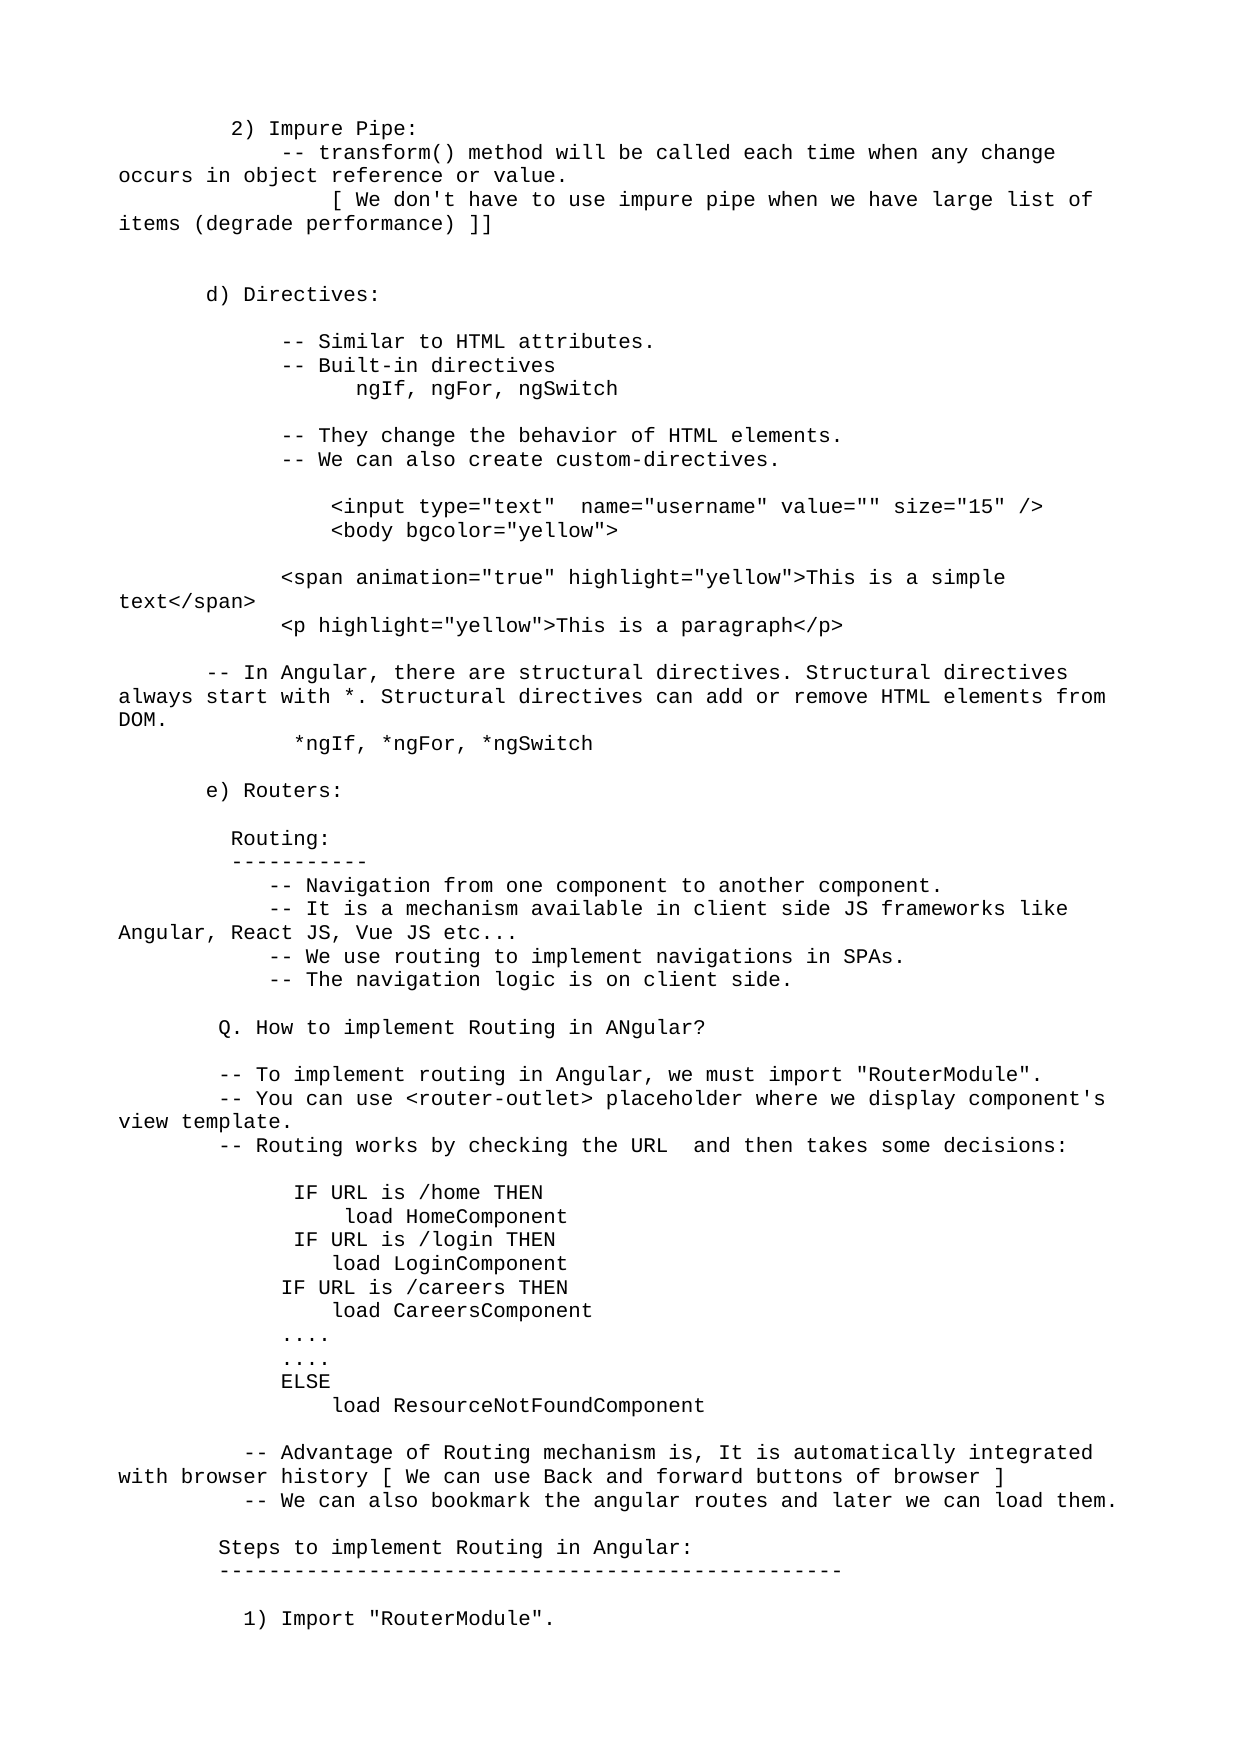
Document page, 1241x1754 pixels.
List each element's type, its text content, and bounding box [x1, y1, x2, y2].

text Routing: [118, 827, 1122, 851]
text Steps to implement Routing in Angular: [118, 1537, 1122, 1561]
text -- The navigation logic is on client side. [118, 969, 1122, 993]
text -- Built-in directives [118, 354, 1122, 378]
text 1) Import "RouterModule". [118, 1608, 1122, 1631]
text -- In Angular, there are structural directives. Structural directives always start with *. Structural directives can add or remove HTML elements from DOM. [118, 662, 1122, 733]
text *ngIf, *ngFor, *ngSwitch [118, 733, 1122, 757]
text 2) Impure Pipe: [118, 118, 1122, 142]
text .... [118, 1348, 1122, 1371]
text d) Directives: [118, 284, 1122, 307]
text -- transform() method will be called each time when any change occurs in object reference or value. [118, 142, 1122, 189]
text -------------------------------------------------- [118, 1561, 1122, 1584]
text <body bgcolor="yellow"> [118, 520, 1122, 544]
text ----------- [118, 851, 1122, 875]
text load LoginComponent [118, 1253, 1122, 1277]
text <span animation="true" highlight="yellow">This is a simple text</span> [118, 567, 1122, 615]
text -- We use routing to implement navigations in SPAs. [118, 946, 1122, 969]
text IF URL is /careers THEN [118, 1277, 1122, 1300]
text load ResourceNotFoundComponent [118, 1395, 1122, 1419]
text -- Routing works by checking the URL and then takes some decisions: [118, 1135, 1122, 1158]
text -- It is a mechanism available in client side JS frameworks like Angular, React JS, Vue JS etc... [118, 898, 1122, 946]
text <p highlight="yellow">This is a paragraph</p> [118, 615, 1122, 638]
text -- Navigation from one component to another component. [118, 875, 1122, 898]
text load CareersComponent [118, 1300, 1122, 1324]
text -- They change the behavior of HTML elements. [118, 426, 1122, 449]
text e) Routers: [118, 780, 1122, 804]
text .... [118, 1324, 1122, 1348]
text -- To implement routing in Angular, we must import "RouterModule". [118, 1064, 1122, 1088]
text [ We don't have to use impure pipe when we have large list of items (degrade performance) ]] [118, 189, 1122, 236]
text IF URL is /home THEN [118, 1182, 1122, 1206]
text load HomeComponent [118, 1206, 1122, 1229]
text -- You can use <router-outlet> placeholder where we display component's view template. [118, 1088, 1122, 1135]
text -- We can also bookmark the angular routes and later we can load them. [118, 1489, 1122, 1513]
text -- Similar to HTML attributes. [118, 331, 1122, 354]
text ngIf, ngFor, ngSwitch [118, 378, 1122, 402]
text <input type="text" name="username" value="" size="15" /> [118, 496, 1122, 520]
text Q. How to implement Routing in ANgular? [118, 1017, 1122, 1040]
text -- Advantage of Routing mechanism is, It is automatically integrated with browser history [ We can use Back and forward buttons of browser ] [118, 1442, 1122, 1489]
text -- We can also create custom-directives. [118, 449, 1122, 473]
text ELSE [118, 1371, 1122, 1395]
text IF URL is /login THEN [118, 1229, 1122, 1253]
